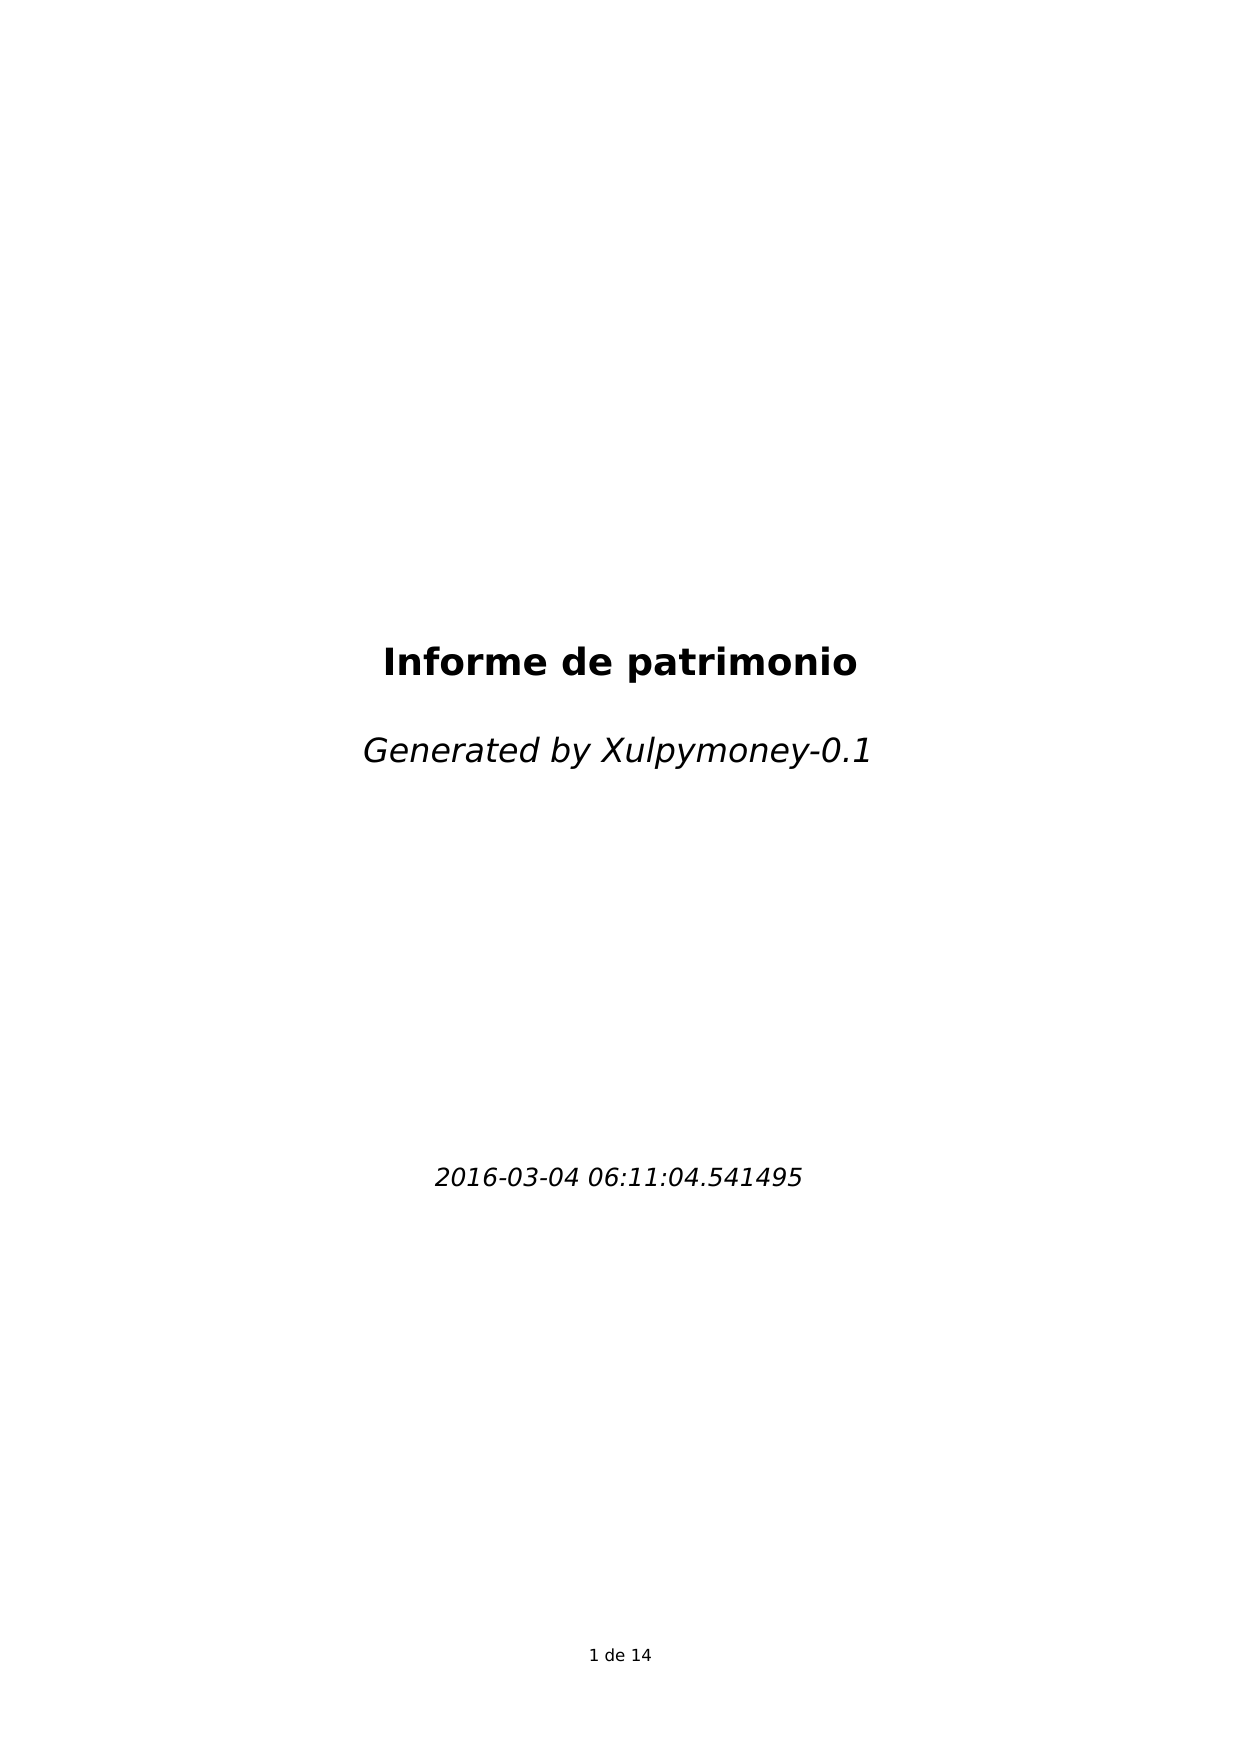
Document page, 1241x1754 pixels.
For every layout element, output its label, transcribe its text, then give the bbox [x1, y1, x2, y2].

title Informe de patrimonio [88, 641, 1152, 684]
subtitle Generated by Xulpymoney-0.1 [88, 732, 1152, 771]
text 2016-03-04 06:11:04.541495 [148, 1163, 1093, 1192]
